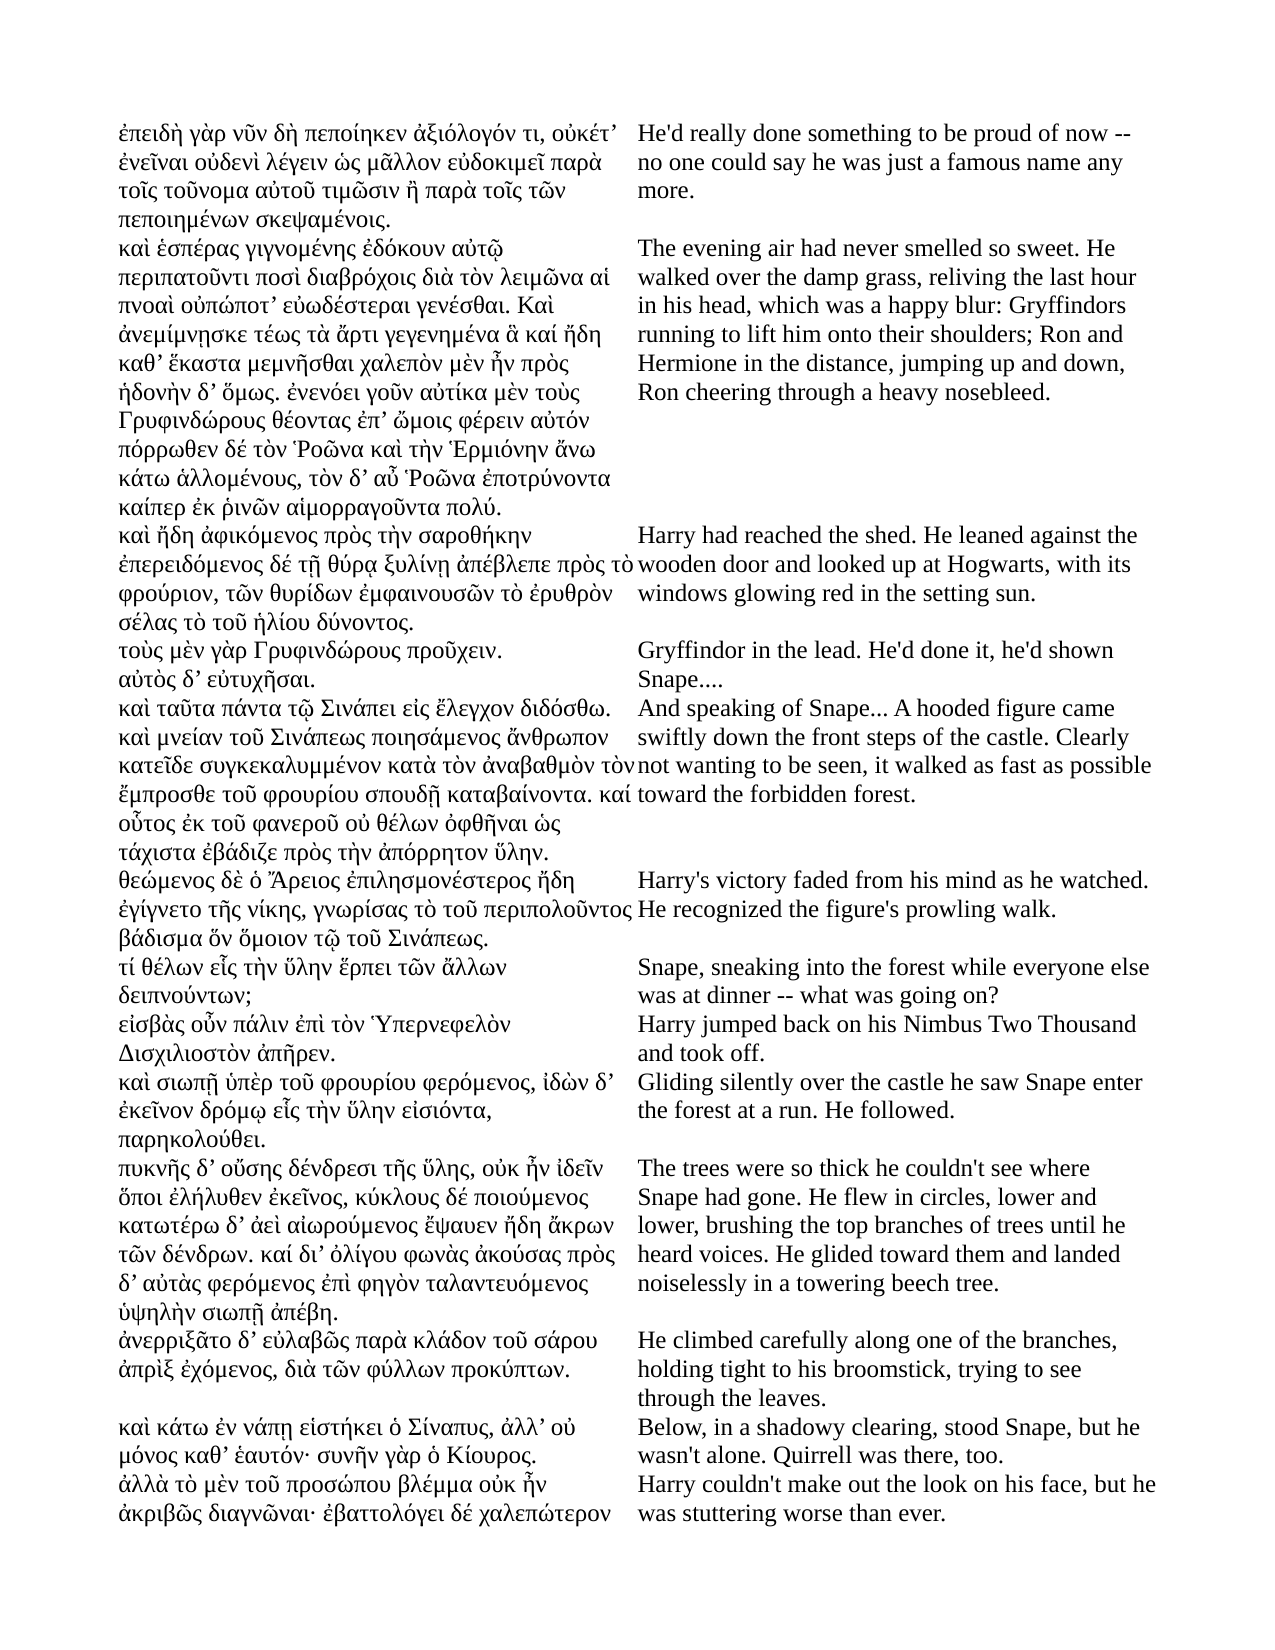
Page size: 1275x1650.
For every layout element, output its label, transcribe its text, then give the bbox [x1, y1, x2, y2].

table_cell And speaking of Snape... A hooded figure came swiftly down the front steps of the castle. Clearly not wanting to be seen, it walked as fast as possible toward the forbidden forest. [637, 693, 1157, 866]
table_cell The trees were so thick he couldn't see where Snape had gone. He flew in circles, lower and lower, brushing the top branches of trees until he heard voices. He glided toward them and landed noiselessly in a towering beech tree. [637, 1153, 1157, 1326]
table_cell θεώμενος δὲ ὁ Ἄρειος ἐπιλησμονέστερος ἤδη ἐγίγνετο τῆς νίκης, γνωρίσας τὸ τοῦ περιπολοῦντος βάδισμα ὅν ὅμοιον τῷ τοῦ Σινάπεως. [118, 866, 637, 952]
table_cell The evening air had never smelled so sweet. He walked over the damp grass, reliving the last hour in his head, which was a happy blur: Gryffindors running to lift him onto their shoulders; Ron and Hermione in the distance, jumping up and down, Ron cheering through a heavy nosebleed. [637, 233, 1157, 521]
table_cell Gryffindor in the lead. He'd done it, he'd shown Snape.... [637, 636, 1157, 693]
table_cell ἐπειδὴ γὰρ νῦν δὴ πεποίηκεν ἀξιόλογόν τι, οὐκέτ’ ἐνεῖναι οὐδενὶ λέγειν ὡς μᾶλλον εὐδοκιμεῖ παρὰ τοῖς τοῦνομα αὐτοῦ τιμῶσιν ἢ παρὰ τοῖς τῶν πεποιημένων σκεψαμένοις. [118, 118, 637, 233]
table_cell καὶ ἑσπέρας γιγνομένης ἐδόκουν αὐτῷ περιπατοῦντι ποσὶ διαβρόχοις διὰ τὸν λειμῶνα αἱ πνοαὶ οὐπώποτ’ εὐωδέστεραι γενέσθαι. Καὶ ἀνεμίμνῃσκε τέως τὰ ἄρτι γεγενημένα ἃ καί ἤδη καθ’ ἕκαστα μεμνῆσθαι χαλεπὸν μὲν ἦν πρὸς ἡδονὴν δ’ ὅμως. ἐνενόει γοῦν αὐτίκα μὲν τοὺς Γρυφινδώρους θέοντας ἐπ’ ὤμοις φέρειν αὐτόν πόρρωθεν δέ τὸν Ῥοῶνα καὶ τὴν Ἑρμιόνην ἄνω κάτω ἁλλομένους, τὸν δ’ αὖ Ῥοῶνα ἐποτρύνοντα καίπερ ἐκ ῥινῶν αἱμορραγοῦντα πολύ. [118, 233, 637, 521]
table_cell Gliding silently over the castle he saw Snape enter the forest at a run. He followed. [637, 1067, 1157, 1153]
table_cell ἀνερριξᾶτο δ’ εὐλαβῶς παρὰ κλάδον τοῦ σάρου ἀπρὶξ ἐχόμενος, διὰ τῶν φύλλων προκύπτων. [118, 1326, 637, 1412]
table_cell Below, in a shadowy clearing, stood Snape, but he wasn't alone. Quirrell was there, too. [637, 1412, 1157, 1469]
table_cell καὶ σιωπῇ ὑπὲρ τοῦ φρουρίου φερόμενος, ἰδὼν δ’ ἐκεῖνον δρόμῳ εἷς τὴν ὕλην εἰσιόντα, παρηκολούθει. [118, 1067, 637, 1153]
table_cell τοὺς μὲν γὰρ Γρυφινδώρους προῦχειν. αὐτὸς δ’ εὐτυχῆσαι. [118, 636, 637, 693]
table_cell Snape, sneaking into the forest while everyone else was at dinner -- what was going on? [637, 952, 1157, 1009]
table_cell καὶ ἤδη ἀφικόμενος πρὸς τὴν σαροθήκην ἐπερειδόμενος δέ τῇ θύρᾳ ξυλίνῃ ἀπέβλεπε πρὸς τὸ φρούριον, τῶν θυρίδων ἐμφαινουσῶν τὸ ἐρυθρὸν σέλας τὸ τοῦ ἡλίου δύνοντος. [118, 521, 637, 636]
table_cell He climbed carefully along one of the branches, holding tight to his broomstick, trying to see through the leaves. [637, 1326, 1157, 1412]
table_cell καὶ ταῦτα πάντα τῷ Σινάπει εἰς ἔλεγχον διδόσθω. καὶ μνείαν τοῦ Σινάπεως ποιησάμενος ἄνθρωπον κατεῖδε συγκεκαλυμμένον κατὰ τὸν ἀναβαθμὸν τὸν ἔμπροσθε τοῦ φρουρίου σπουδῇ καταβαίνοντα. καί οὗτος ἐκ τοῦ φανεροῦ οὐ θέλων ὀφθῆναι ὡς τάχιστα ἐβάδιζε πρὸς τὴν ἀπόρρητον ὕλην. [118, 693, 637, 866]
table_cell Harry had reached the shed. He leaned against the wooden door and looked up at Hogwarts, with its windows glowing red in the setting sun. [637, 521, 1157, 636]
table_cell καὶ κάτω ἐν νάπῃ εἱστήκει ὁ Σίναπυς, ἀλλ’ οὐ μόνος καθ’ ἑαυτόν· συνῆν γὰρ ὁ Κίουρος. [118, 1412, 637, 1469]
table_cell ἀλλὰ τὸ μὲν τοῦ προσώπου βλέμμα οὐκ ἦν ἀκριβῶς διαγνῶναι· ἐβαττολόγει δέ χαλεπώτερον [118, 1469, 637, 1527]
table_cell Harry's victory faded from his mind as he watched. He recognized the figure's prowling walk. [637, 866, 1157, 952]
table_cell τί θέλων εἷς τὴν ὕλην ἕρπει τῶν ἄλλων δειπνούντων; [118, 952, 637, 1009]
table_cell Harry jumped back on his Nimbus Two Thousand and took off. [637, 1009, 1157, 1067]
table_cell εἰσβὰς οὖν πάλιν ἐπὶ τὸν Ὑπερνεφελὸν Δισχιλιοστὸν ἀπῆρεν. [118, 1009, 637, 1067]
table_cell Harry couldn't make out the look on his face, but he was stuttering worse than ever. [637, 1469, 1157, 1527]
table_cell πυκνῆς δ’ οὔσης δένδρεσι τῆς ὕλης, οὐκ ἦν ἰδεῖν ὅποι ἐλήλυθεν ἐκεῖνος, κύκλους δέ ποιούμενος κατωτέρω δ’ ἀεὶ αἰωρούμενος ἔψαυεν ἤδη ἄκρων τῶν δένδρων. καί δι’ ὀλίγου φωνὰς ἀκούσας πρὸς δ’ αὐτὰς φερόμενος ἐπὶ φηγὸν ταλαντευόμενος ὑψηλὴν σιωπῇ ἀπέβη. [118, 1153, 637, 1326]
table_cell He'd really done something to be proud of now -- no one could say he was just a famous name any more. [637, 118, 1157, 233]
